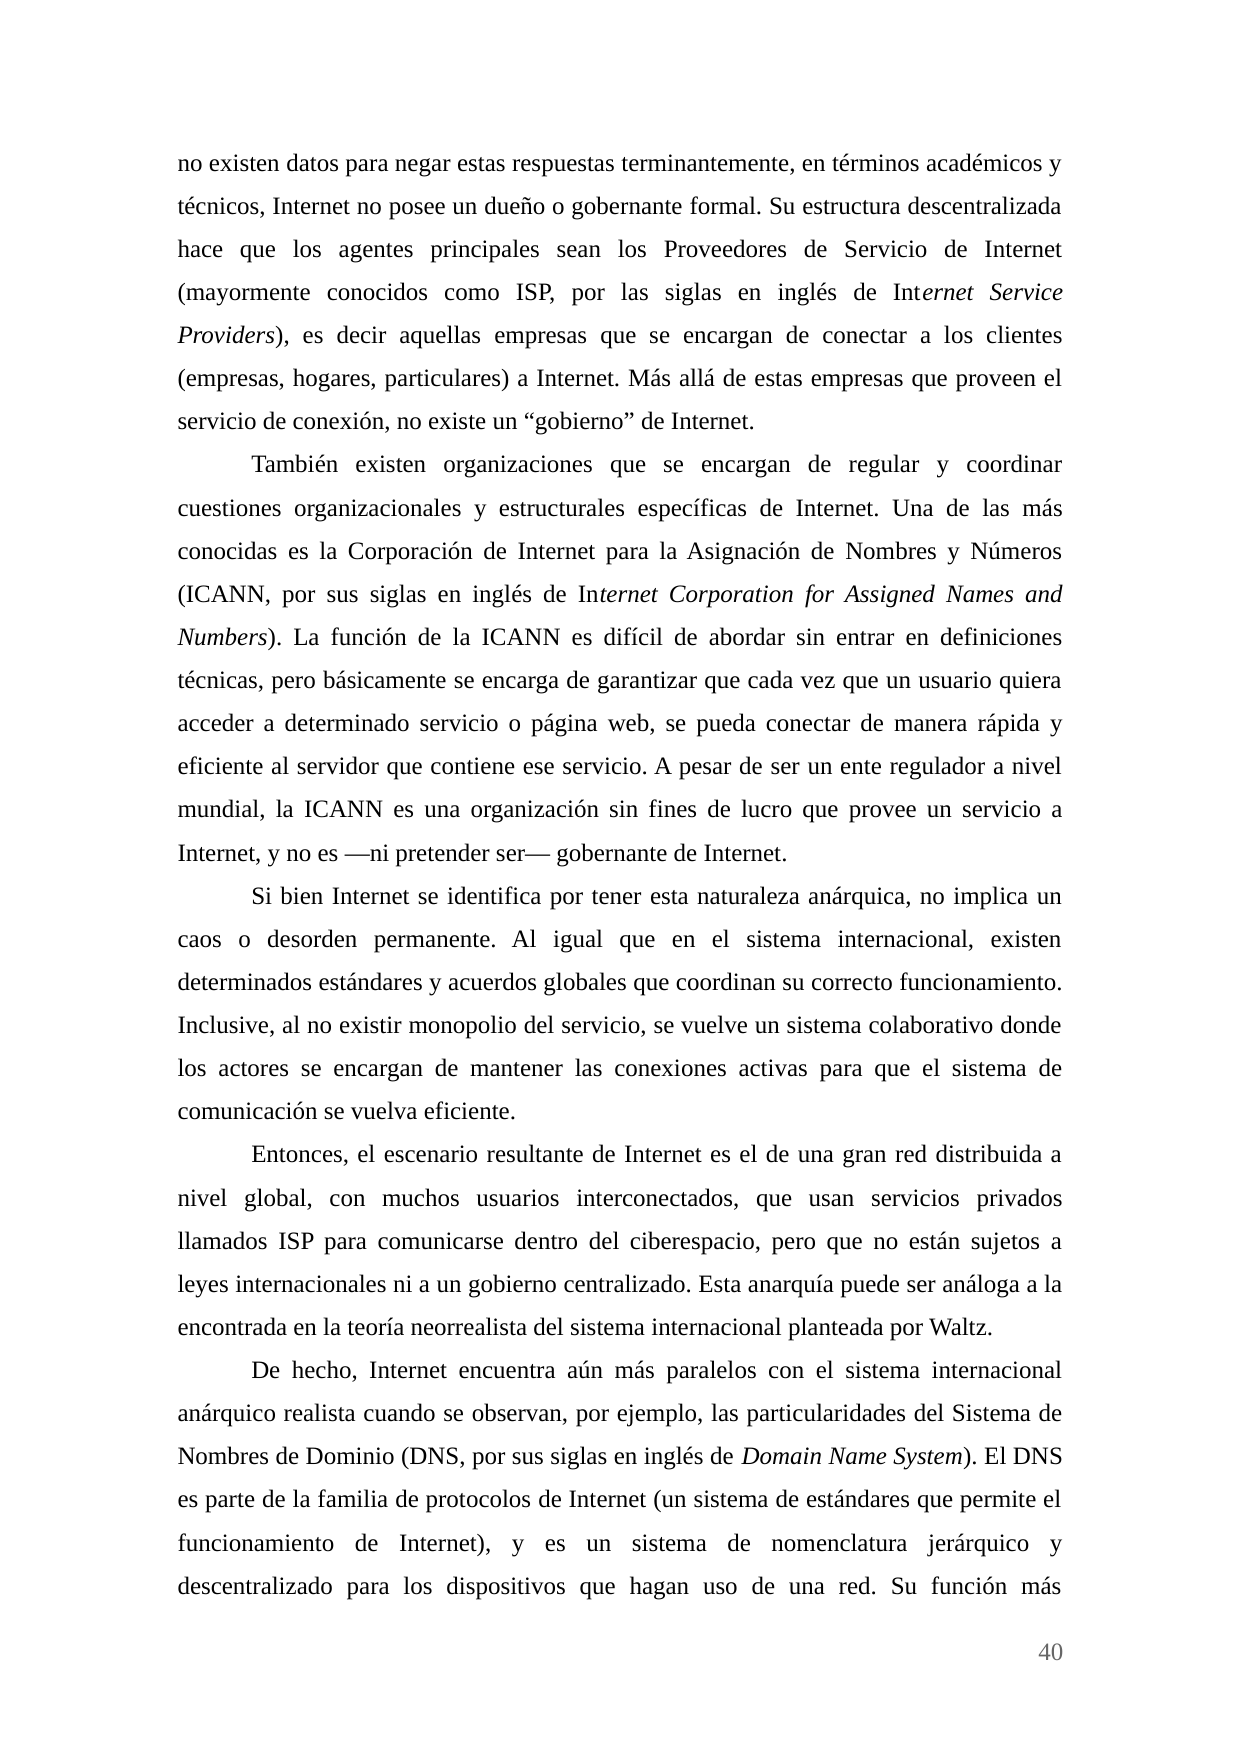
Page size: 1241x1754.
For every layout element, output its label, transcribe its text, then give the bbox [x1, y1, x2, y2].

text También existen organizaciones que se encargan de regular y coordinar cuestiones organizacionales y estructurales específicas de Internet. Una de las más conocidas es la Corporación de Internet para la Asignación de Nombres y Números (ICANN, por sus siglas en inglés de Internet Corporation for Assigned Names and Numbers). La función de la ICANN es difícil de abordar sin entrar en definiciones técnicas, pero básicamente se encarga de garantizar que cada vez que un usuario quiera acceder a determinado servicio o página web, se pueda conectar de manera rápida y eficiente al servidor que contiene ese servicio. A pesar de ser un ente regulador a nivel mundial, la ICANN es una organización sin fines de lucro que provee un servicio a Internet, y no es —ni pretender ser— gobernante de Internet. [177, 449, 1063, 866]
text no existen datos para negar estas respuestas terminantemente, en términos académicos y técnicos, Internet no posee un dueño o gobernante formal. Su estructura descentralizada hace que los agentes principales sean los Proveedores de Servicio de Internet (mayormente conocidos como ISP, por las siglas en inglés de Internet Service Providers), es decir aquellas empresas que se encargan de conectar a los clientes (empresas, hogares, particulares) a Internet. Más allá de estas empresas que proveen el servicio de conexión, no existe un “gobierno” de Internet. [177, 148, 1063, 435]
text De hecho, Internet encuentra aún más paralelos con el sistema internacional anárquico realista cuando se observan, por ejemplo, las particularidades del Sistema de Nombres de Dominio (DNS, por sus siglas en inglés de Domain Name System). El DNS es parte de la familia de protocolos de Internet (un sistema de estándares que permite el funcionamiento de Internet), y es un sistema de nomenclatura jerárquico y descentralizado para los dispositivos que hagan uso de una red. Su función más [177, 1355, 1063, 1599]
text Si bien Internet se identifica por tener esta naturaleza anárquica, no implica un caos o desorden permanente. Al igual que en el sistema internacional, existen determinados estándares y acuerdos globales que coordinan su correcto funcionamiento. Inclusive, al no existir monopolio del servicio, se vuelve un sistema colaborativo donde los actores se encargan de mantener las conexiones activas para que el sistema de comunicación se vuelva eficiente. [177, 881, 1063, 1125]
text Entonces, el escenario resultante de Internet es el de una gran red distribuida a nivel global, con muchos usuarios interconectados, que usan servicios privados llamados ISP para comunicarse dentro del ciberespacio, pero que no están sujetos a leyes internacionales ni a un gobierno centralizado. Esta anarquía puede ser análoga a la encontrada en la teoría neorrealista del sistema internacional planteada por Waltz. [177, 1139, 1063, 1341]
